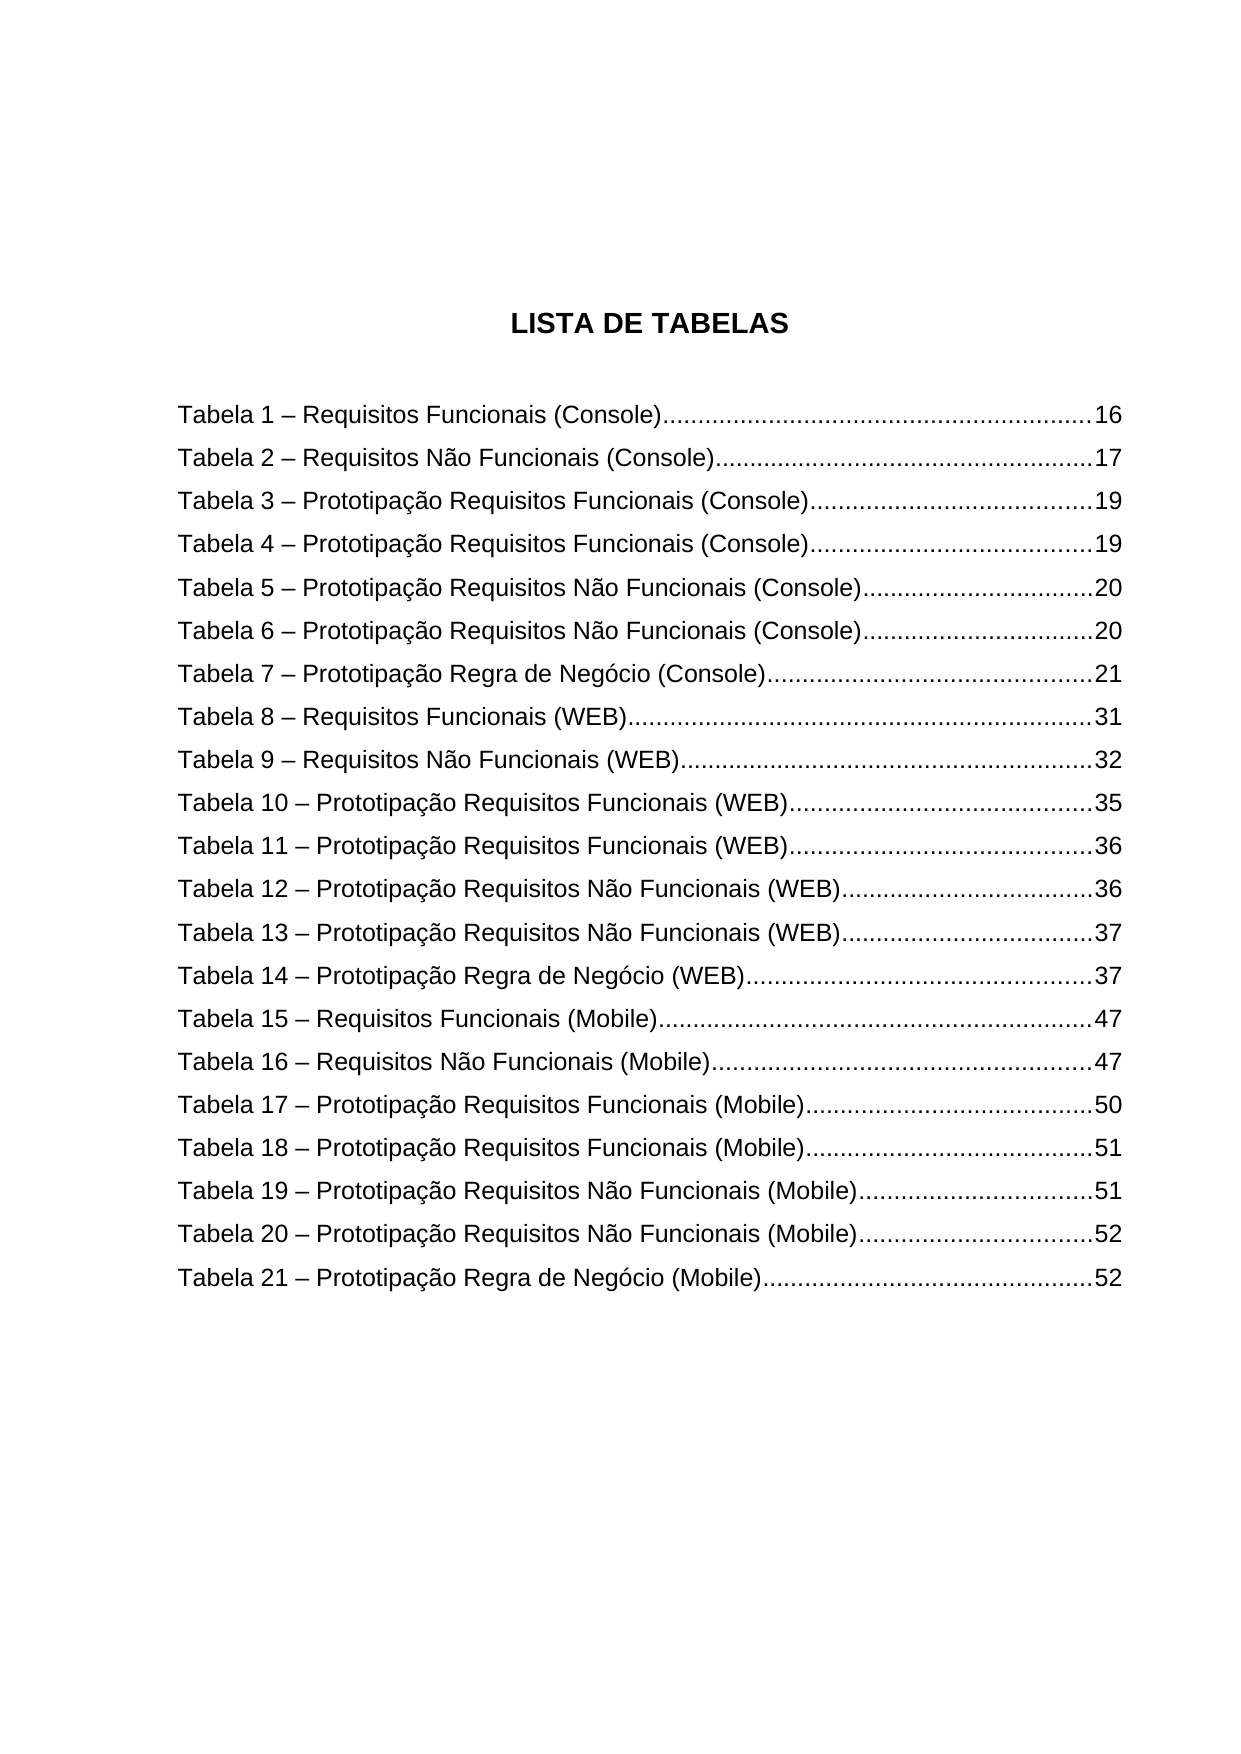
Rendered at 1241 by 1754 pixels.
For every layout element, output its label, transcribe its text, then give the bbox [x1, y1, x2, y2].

text Tabela 21 – Prototipação Regra de Negócio (Mobile) 52 [177, 1262, 1122, 1291]
text Tabela 7 – Prototipação Regra de Negócio (Console) 21 [177, 659, 1122, 687]
text Tabela 1 – Requisitos Funcionais (Console) 16 [177, 400, 1122, 429]
text Tabela 20 – Prototipação Requisitos Não Funcionais (Mobile) 52 [177, 1219, 1122, 1248]
text Tabela 18 – Prototipação Requisitos Funcionais (Mobile) 51 [177, 1133, 1122, 1162]
text Tabela 11 – Prototipação Requisitos Funcionais (WEB) 36 [177, 831, 1122, 860]
text Tabela 3 – Prototipação Requisitos Funcionais (Console) 19 [177, 486, 1122, 515]
text Tabela 15 – Requisitos Funcionais (Mobile) 47 [177, 1004, 1122, 1032]
text Tabela 5 – Prototipação Requisitos Não Funcionais (Console) 20 [177, 572, 1122, 601]
text LISTA DE TABELAS [177, 307, 1122, 340]
text Tabela 4 – Prototipação Requisitos Funcionais (Console) 19 [177, 529, 1122, 558]
text Tabela 2 – Requisitos Não Funcionais (Console) 17 [177, 443, 1122, 472]
text Tabela 10 – Prototipação Requisitos Funcionais (WEB) 35 [177, 788, 1122, 817]
text Tabela 8 – Requisitos Funcionais (WEB) 31 [177, 702, 1122, 731]
text Tabela 19 – Prototipação Requisitos Não Funcionais (Mobile) 51 [177, 1176, 1122, 1205]
text Tabela 14 – Prototipação Regra de Negócio (WEB) 37 [177, 961, 1122, 989]
text Tabela 6 – Prototipação Requisitos Não Funcionais (Console) 20 [177, 616, 1122, 644]
text Tabela 12 – Prototipação Requisitos Não Funcionais (WEB) 36 [177, 874, 1122, 903]
text Tabela 13 – Prototipação Requisitos Não Funcionais (WEB) 37 [177, 917, 1122, 946]
text Tabela 9 – Requisitos Não Funcionais (WEB) 32 [177, 745, 1122, 774]
text Tabela 16 – Requisitos Não Funcionais (Mobile) 47 [177, 1047, 1122, 1076]
text Tabela 17 – Prototipação Requisitos Funcionais (Mobile) 50 [177, 1090, 1122, 1119]
